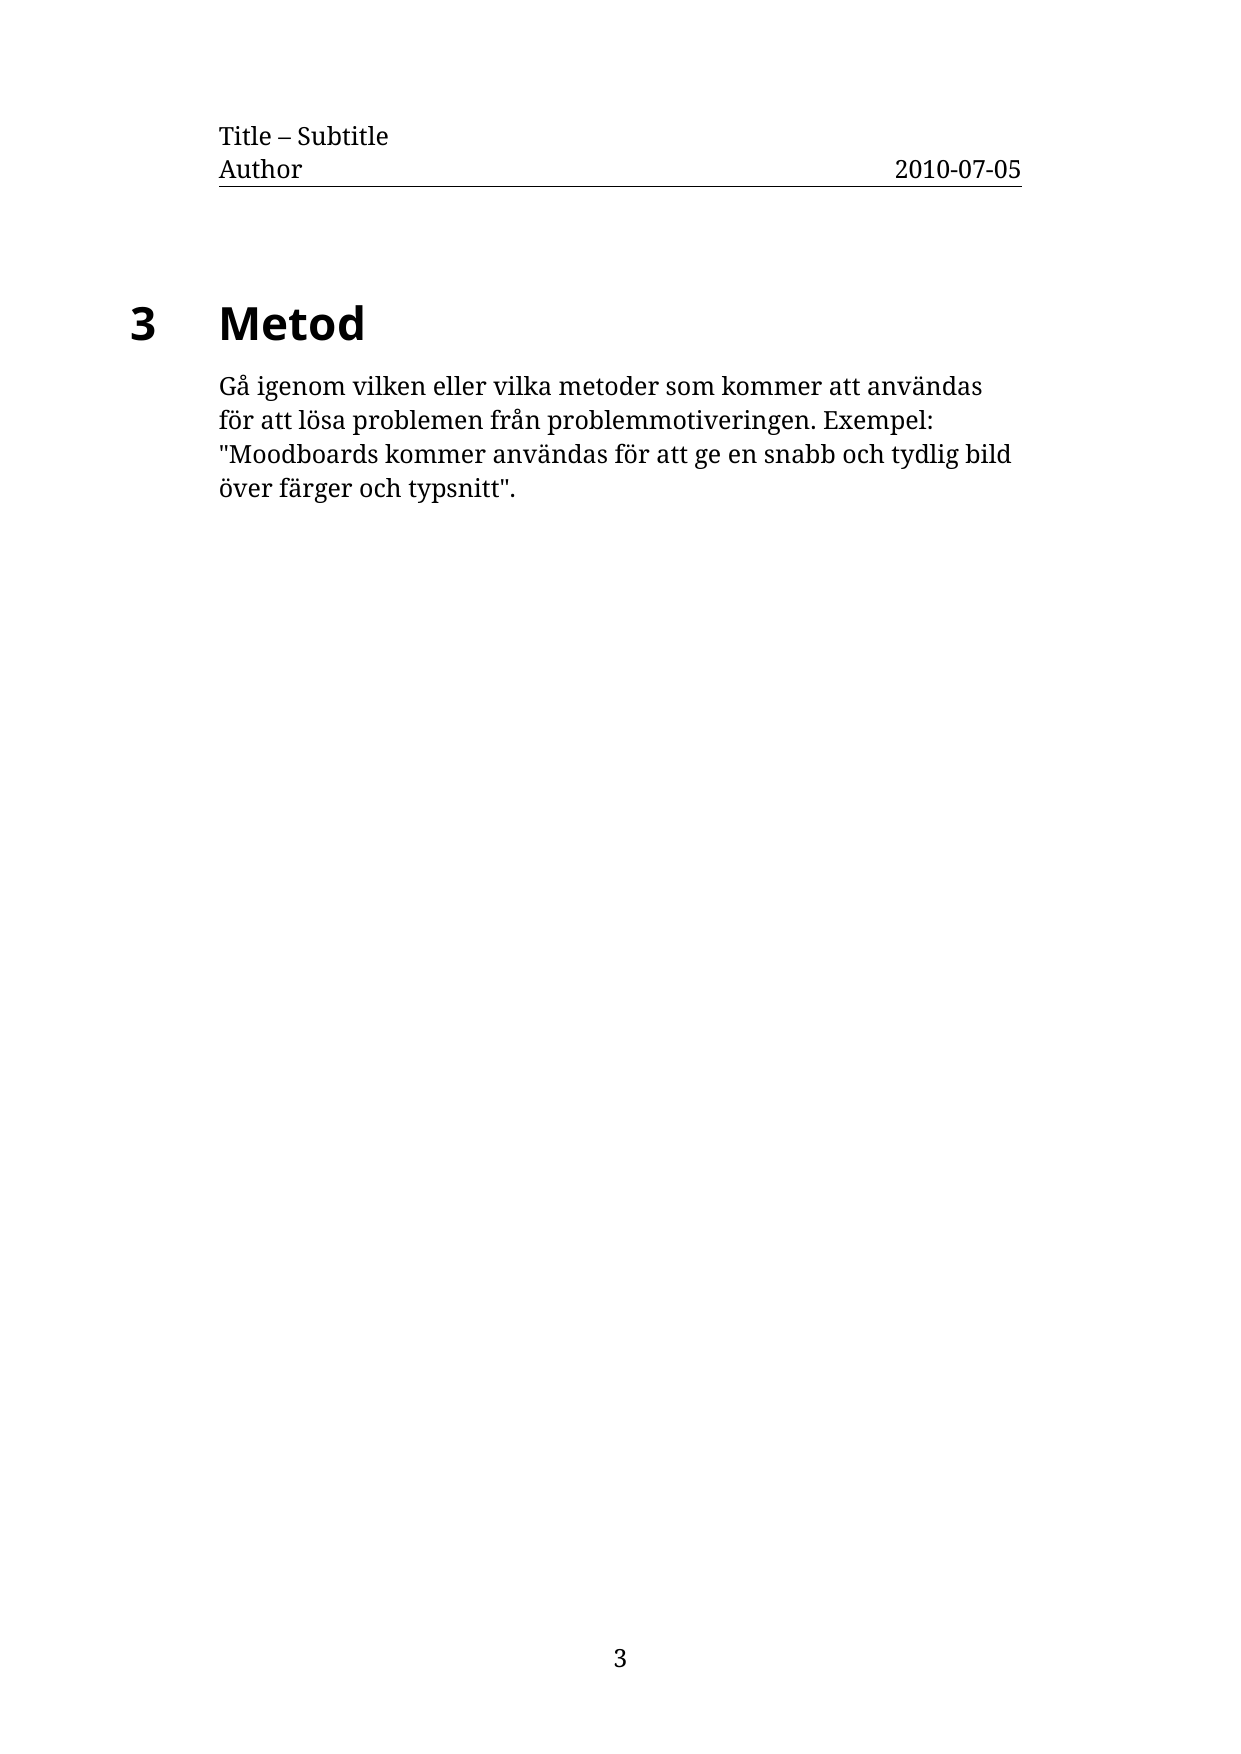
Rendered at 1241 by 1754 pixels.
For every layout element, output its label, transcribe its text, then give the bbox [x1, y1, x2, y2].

subtitle Metod [130, 291, 1022, 353]
text Gå igenom vilken eller vilka metoder som kommer att användas för att lösa problemen från problemmotiveringen. Exempel: "Moodboards kommer användas för att ge en snabb och tydlig bild över färger och typsnitt". [218, 369, 1022, 505]
